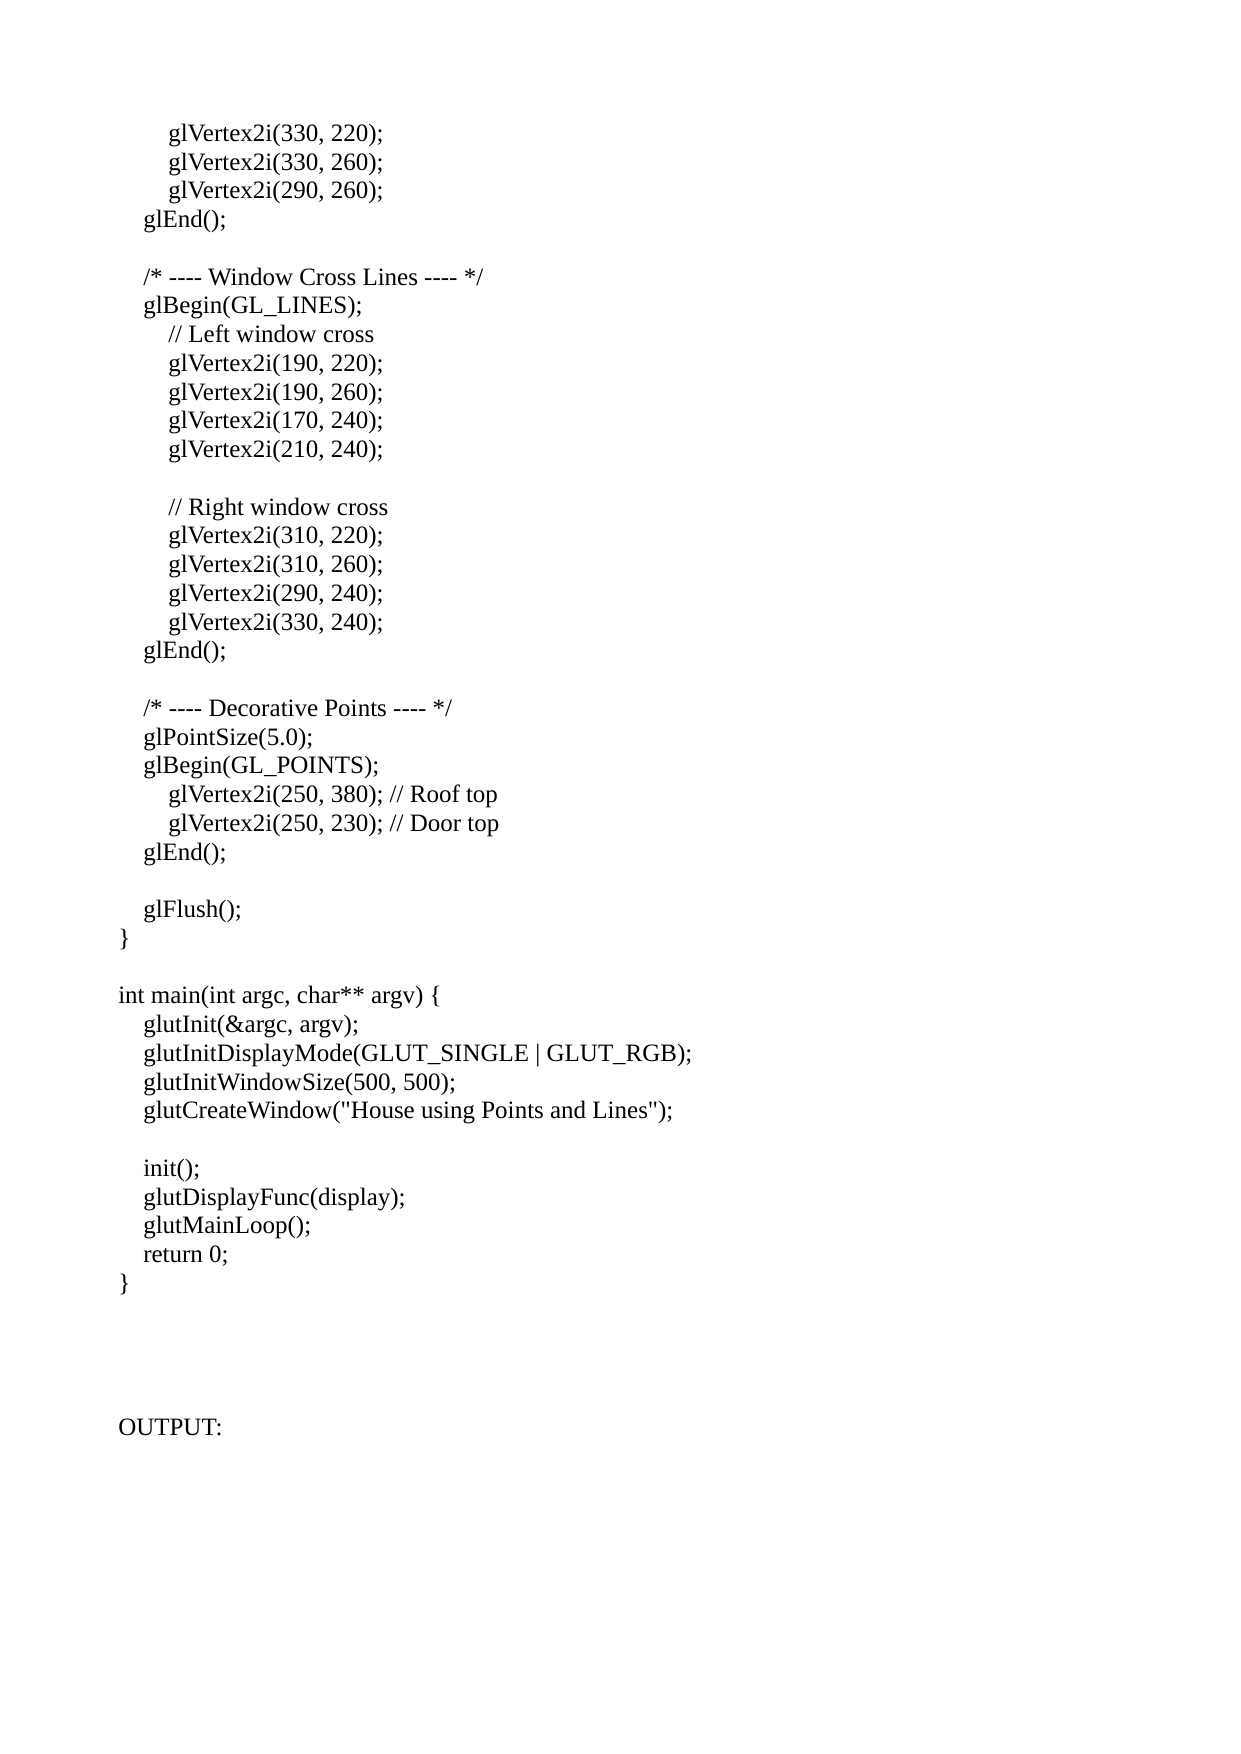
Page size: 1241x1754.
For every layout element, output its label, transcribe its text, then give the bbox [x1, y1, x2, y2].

text glBegin(GL_LINES); [118, 291, 1122, 319]
text glVertex2i(290, 240); [118, 578, 1122, 607]
text // Left window cross [118, 319, 1122, 348]
text /* ---- Decorative Points ---- */ [118, 693, 1122, 722]
text glVertex2i(210, 240); [118, 434, 1122, 463]
text glutInit(&argc, argv); [118, 1009, 1122, 1038]
text glVertex2i(310, 220); [118, 521, 1122, 549]
text glFlush(); [118, 894, 1122, 923]
text glVertex2i(290, 260); [118, 176, 1122, 204]
text glVertex2i(330, 220); [118, 118, 1122, 147]
text glEnd(); [118, 837, 1122, 866]
text glutInitWindowSize(500, 500); [118, 1067, 1122, 1096]
text glVertex2i(330, 260); [118, 147, 1122, 176]
text OUTPUT: [118, 1412, 1122, 1441]
text glVertex2i(330, 240); [118, 607, 1122, 636]
text glVertex2i(250, 230); // Door top [118, 808, 1122, 837]
text glutInitDisplayMode(GLUT_SINGLE | GLUT_RGB); [118, 1038, 1122, 1067]
text return 0; [118, 1239, 1122, 1268]
text init(); [118, 1153, 1122, 1182]
text glVertex2i(190, 220); [118, 348, 1122, 377]
text glutCreateWindow("House using Points and Lines"); [118, 1096, 1122, 1124]
text glEnd(); [118, 636, 1122, 664]
text glEnd(); [118, 204, 1122, 233]
text // Right window cross [118, 492, 1122, 521]
text glutDisplayFunc(display); [118, 1182, 1122, 1211]
text } [118, 923, 1122, 952]
text int main(int argc, char** argv) { [118, 981, 1122, 1009]
text } [118, 1268, 1122, 1297]
text glVertex2i(310, 260); [118, 549, 1122, 578]
text glVertex2i(250, 380); // Roof top [118, 779, 1122, 808]
text /* ---- Window Cross Lines ---- */ [118, 262, 1122, 291]
text glBegin(GL_POINTS); [118, 751, 1122, 779]
text glVertex2i(190, 260); [118, 377, 1122, 406]
text glVertex2i(170, 240); [118, 406, 1122, 434]
text glutMainLoop(); [118, 1211, 1122, 1239]
text glPointSize(5.0); [118, 722, 1122, 751]
